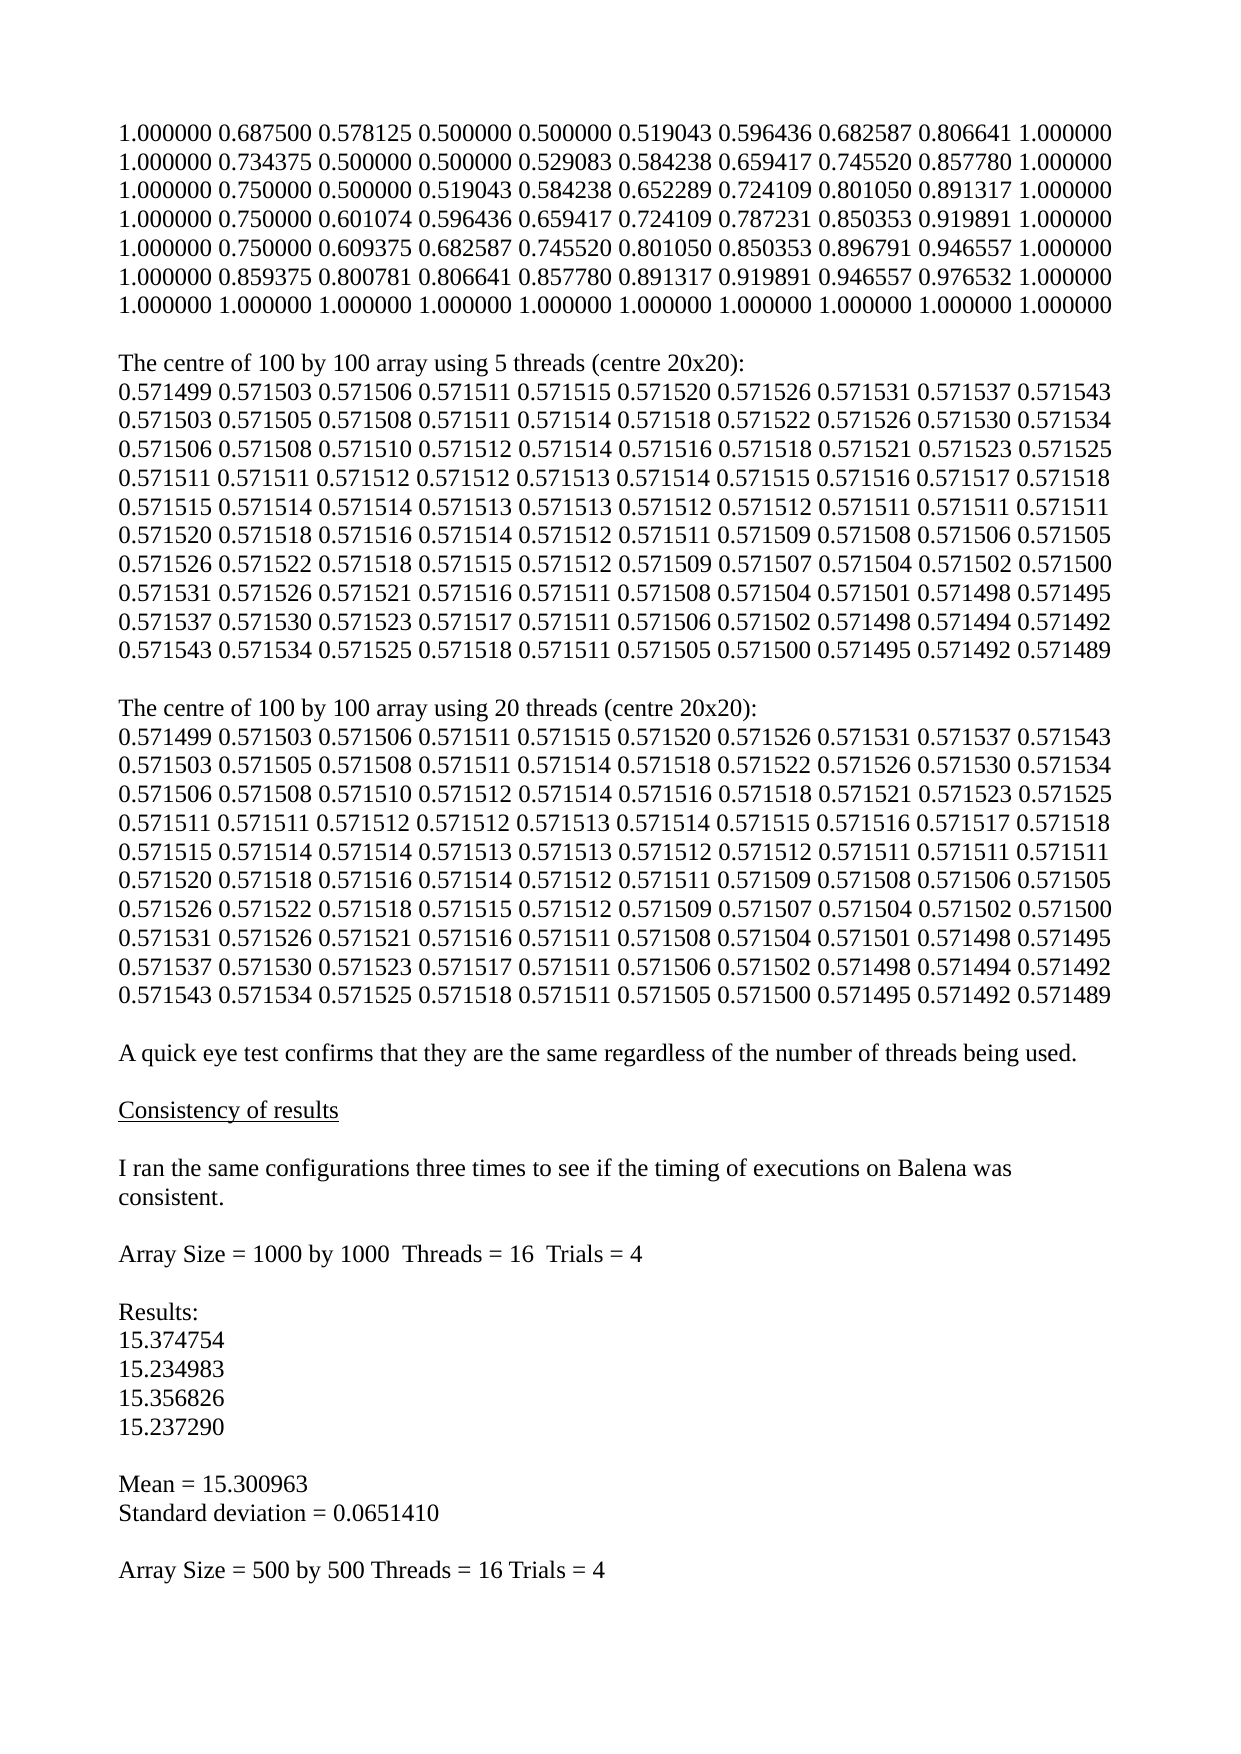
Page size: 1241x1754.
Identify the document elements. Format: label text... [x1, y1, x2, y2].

text 0.571503 0.571505 0.571508 0.571511 0.571514 0.571518 0.571522 0.571526 0.571530 0.571534 [118, 406, 1122, 434]
text Standard deviation = 0.0651410 [118, 1498, 1122, 1527]
text Results: [118, 1297, 1122, 1326]
text 0.571503 0.571505 0.571508 0.571511 0.571514 0.571518 0.571522 0.571526 0.571530 0.571534 [118, 751, 1122, 779]
text The centre of 100 by 100 array using 20 threads (centre 20x20): [118, 693, 1122, 722]
text 0.571499 0.571503 0.571506 0.571511 0.571515 0.571520 0.571526 0.571531 0.571537 0.571543 [118, 722, 1122, 751]
text 0.571537 0.571530 0.571523 0.571517 0.571511 0.571506 0.571502 0.571498 0.571494 0.571492 [118, 952, 1122, 981]
text The centre of 100 by 100 array using 5 threads (centre 20x20): [118, 348, 1122, 377]
text 0.571531 0.571526 0.571521 0.571516 0.571511 0.571508 0.571504 0.571501 0.571498 0.571495 [118, 578, 1122, 607]
text 0.571526 0.571522 0.571518 0.571515 0.571512 0.571509 0.571507 0.571504 0.571502 0.571500 [118, 894, 1122, 923]
text 1.000000 0.750000 0.609375 0.682587 0.745520 0.801050 0.850353 0.896791 0.946557 1.000000 [118, 233, 1122, 262]
text 15.374754 [118, 1326, 1122, 1354]
text A quick eye test confirms that they are the same regardless of the number of threads being used. [118, 1038, 1122, 1067]
text 0.571520 0.571518 0.571516 0.571514 0.571512 0.571511 0.571509 0.571508 0.571506 0.571505 [118, 866, 1122, 894]
text I ran the same configurations three times to see if the timing of executions on Balena was consistent. [118, 1153, 1122, 1211]
text 0.571499 0.571503 0.571506 0.571511 0.571515 0.571520 0.571526 0.571531 0.571537 0.571543 [118, 377, 1122, 406]
text 0.571511 0.571511 0.571512 0.571512 0.571513 0.571514 0.571515 0.571516 0.571517 0.571518 [118, 808, 1122, 837]
text 15.234983 [118, 1354, 1122, 1383]
text 1.000000 0.750000 0.601074 0.596436 0.659417 0.724109 0.787231 0.850353 0.919891 1.000000 [118, 204, 1122, 233]
text 1.000000 0.734375 0.500000 0.500000 0.529083 0.584238 0.659417 0.745520 0.857780 1.000000 [118, 147, 1122, 176]
text 1.000000 1.000000 1.000000 1.000000 1.000000 1.000000 1.000000 1.000000 1.000000 1.000000 [118, 291, 1122, 319]
text Array Size = 500 by 500 Threads = 16 Trials = 4 [118, 1556, 1122, 1584]
text 0.571531 0.571526 0.571521 0.571516 0.571511 0.571508 0.571504 0.571501 0.571498 0.571495 [118, 923, 1122, 952]
text Mean = 15.300963 [118, 1469, 1122, 1498]
text 1.000000 0.859375 0.800781 0.806641 0.857780 0.891317 0.919891 0.946557 0.976532 1.000000 [118, 262, 1122, 291]
text 0.571515 0.571514 0.571514 0.571513 0.571513 0.571512 0.571512 0.571511 0.571511 0.571511 [118, 837, 1122, 866]
text Array Size = 1000 by 1000 Threads = 16 Trials = 4 [118, 1239, 1122, 1268]
text 0.571537 0.571530 0.571523 0.571517 0.571511 0.571506 0.571502 0.571498 0.571494 0.571492 [118, 607, 1122, 636]
text 15.356826 [118, 1383, 1122, 1412]
text 0.571515 0.571514 0.571514 0.571513 0.571513 0.571512 0.571512 0.571511 0.571511 0.571511 [118, 492, 1122, 521]
text 0.571506 0.571508 0.571510 0.571512 0.571514 0.571516 0.571518 0.571521 0.571523 0.571525 [118, 434, 1122, 463]
text 0.571543 0.571534 0.571525 0.571518 0.571511 0.571505 0.571500 0.571495 0.571492 0.571489 [118, 636, 1122, 664]
text 0.571543 0.571534 0.571525 0.571518 0.571511 0.571505 0.571500 0.571495 0.571492 0.571489 [118, 981, 1122, 1009]
text 1.000000 0.750000 0.500000 0.519043 0.584238 0.652289 0.724109 0.801050 0.891317 1.000000 [118, 176, 1122, 204]
text 0.571511 0.571511 0.571512 0.571512 0.571513 0.571514 0.571515 0.571516 0.571517 0.571518 [118, 463, 1122, 492]
text 15.237290 [118, 1412, 1122, 1441]
text Consistency of results [118, 1096, 1122, 1124]
text 0.571520 0.571518 0.571516 0.571514 0.571512 0.571511 0.571509 0.571508 0.571506 0.571505 [118, 521, 1122, 549]
text 0.571526 0.571522 0.571518 0.571515 0.571512 0.571509 0.571507 0.571504 0.571502 0.571500 [118, 549, 1122, 578]
text 1.000000 0.687500 0.578125 0.500000 0.500000 0.519043 0.596436 0.682587 0.806641 1.000000 [118, 118, 1122, 147]
text 0.571506 0.571508 0.571510 0.571512 0.571514 0.571516 0.571518 0.571521 0.571523 0.571525 [118, 779, 1122, 808]
